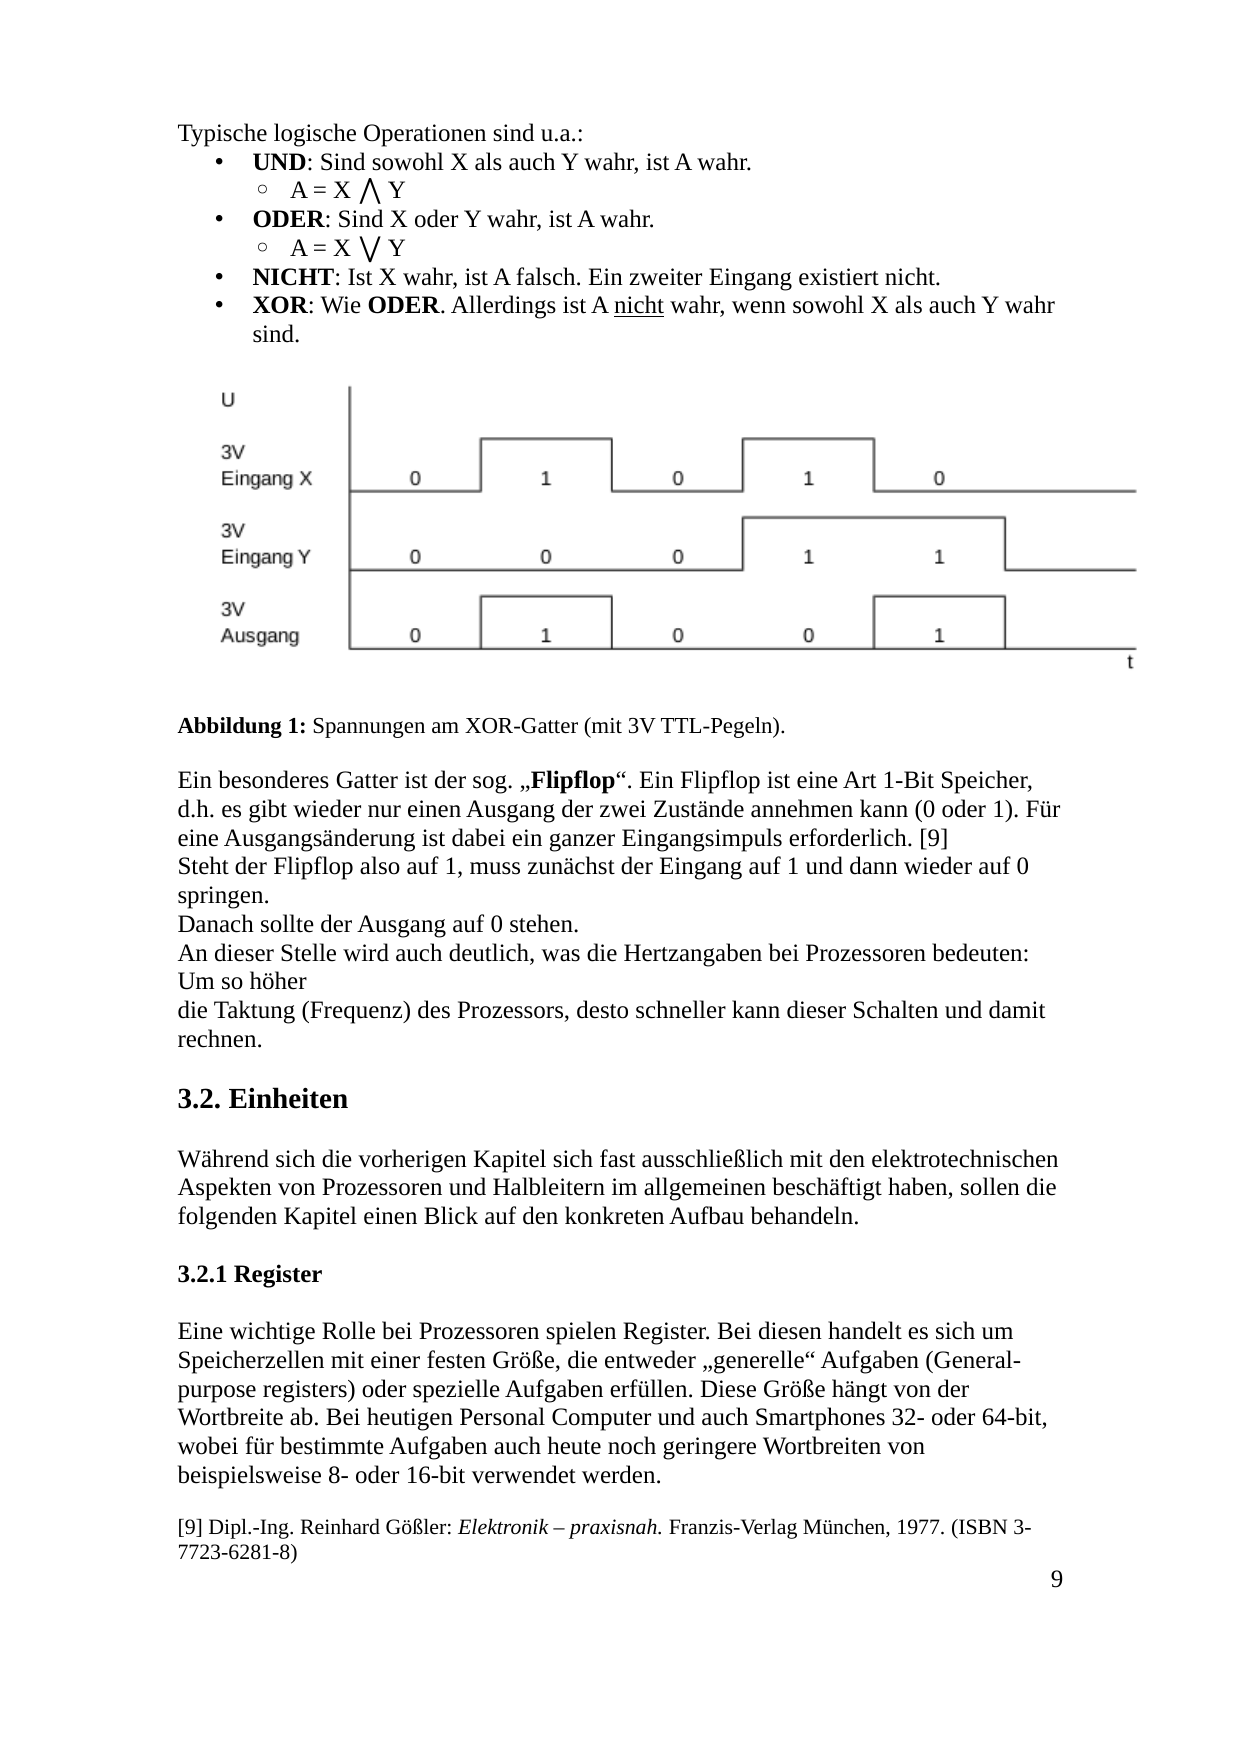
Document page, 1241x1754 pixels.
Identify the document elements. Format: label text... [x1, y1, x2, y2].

text Eine wichtige Rolle bei Prozessoren spielen Register. Bei diesen handelt es sich um Speicherzellen mit einer festen Größe, die entweder „generelle“ Aufgaben (General-purpose registers) oder spezielle Aufgaben erfüllen. Diese Größe hängt von der Wortbreite ab. Bei heutigen Personal Computer und auch Smartphones 32- oder 64-bit, wobei für bestimmte Aufgaben auch heute noch geringere Wortbreiten von beispielsweise 8- oder 16-bit verwendet werden. [177, 1316, 1063, 1489]
text [9] Dipl.-Ing. Reinhard Gößler: Elektronik – praxisnah. Franzis-Verlag München, 1977. (ISBN 3-7723-6281-8) [177, 1514, 1063, 1564]
text 9 [177, 1564, 1063, 1593]
text die Taktung (Frequenz) des Prozessors, desto schneller kann dieser Schalten und damit rechnen. [177, 995, 1063, 1053]
list ODER: Sind X oder Y wahr, ist A wahr. [215, 204, 1063, 233]
text Abbildung 1: Spannungen am XOR-Gatter (mit 3V TTL-Pegeln). [177, 712, 1063, 739]
text Danach sollte der Ausgang auf 0 stehen. [177, 909, 1063, 938]
list UND: Sind sowohl X als auch Y wahr, ist A wahr. [215, 147, 1063, 176]
text Während sich die vorherigen Kapitel sich fast ausschließlich mit den elektrotechnischen Aspekten von Prozessoren und Halbleitern im allgemeinen beschäftigt haben, sollen die folgenden Kapitel einen Blick auf den konkreten Aufbau behandeln. [177, 1144, 1063, 1230]
picture [196, 376, 1163, 684]
text Typische logische Operationen sind u.a.: [177, 118, 1063, 147]
list NICHT: Ist X wahr, ist A falsch. Ein zweiter Eingang existiert nicht. [215, 262, 1063, 291]
text 3.2.1 Register [177, 1259, 1063, 1287]
text An dieser Stelle wird auch deutlich, was die Hertzangaben bei Prozessoren bedeuten: Um so höher [177, 938, 1063, 995]
list XOR: Wie ODER. Allerdings ist A nicht wahr, wenn sowohl X als auch Y wahr sind. [215, 291, 1063, 348]
list A = X ⋀ Y [252, 176, 1063, 204]
text 3.2. Einheiten [177, 1081, 1063, 1115]
text Steht der Flipflop also auf 1, muss zunächst der Eingang auf 1 und dann wieder auf 0 springen. [177, 851, 1063, 909]
list A = X ⋁ Y [252, 233, 1063, 262]
text Ein besonderes Gatter ist der sog. „Flipflop“. Ein Flipflop ist eine Art 1-Bit Speicher, d.h. es gibt wieder nur einen Ausgang der zwei Zustände annehmen kann (0 oder 1). Für eine Ausgangsänderung ist dabei ein ganzer Eingangsimpuls erforderlich. [9] [177, 765, 1063, 851]
